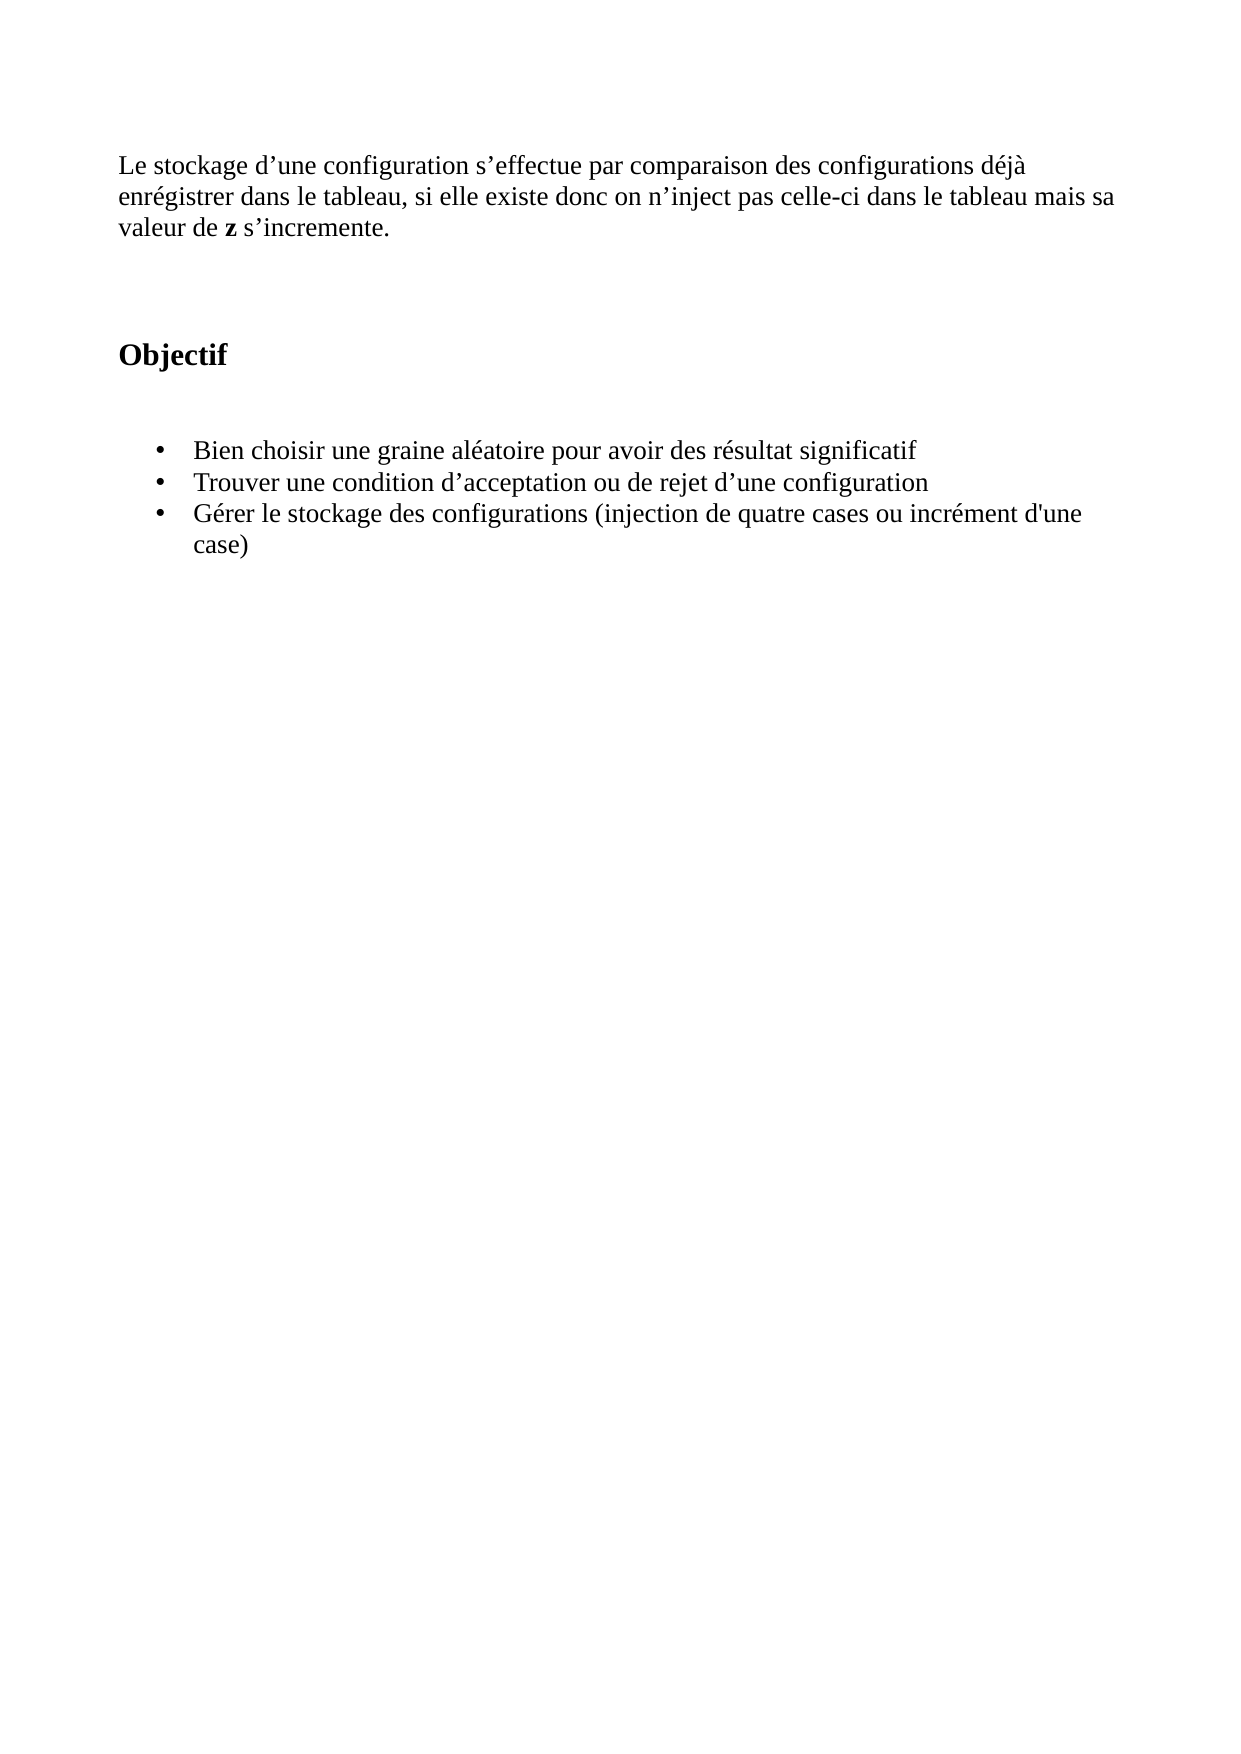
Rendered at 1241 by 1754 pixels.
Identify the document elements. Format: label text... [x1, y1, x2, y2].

list Trouver une condition d’acceptation ou de rejet d’une configuration [156, 466, 1122, 497]
text Objectif [118, 336, 1122, 372]
text Le stockage d’une configuration s’effectue par comparaison des configurations déjà enrégistrer dans le tableau, si elle existe donc on n’inject pas celle-ci dans le tableau mais sa valeur de z s’incremente. [118, 149, 1122, 243]
list Gérer le stockage des configurations (injection de quatre cases ou incrément d'une case) [156, 497, 1122, 559]
list Bien choisir une graine aléatoire pour avoir des résultat significatif [156, 434, 1122, 466]
